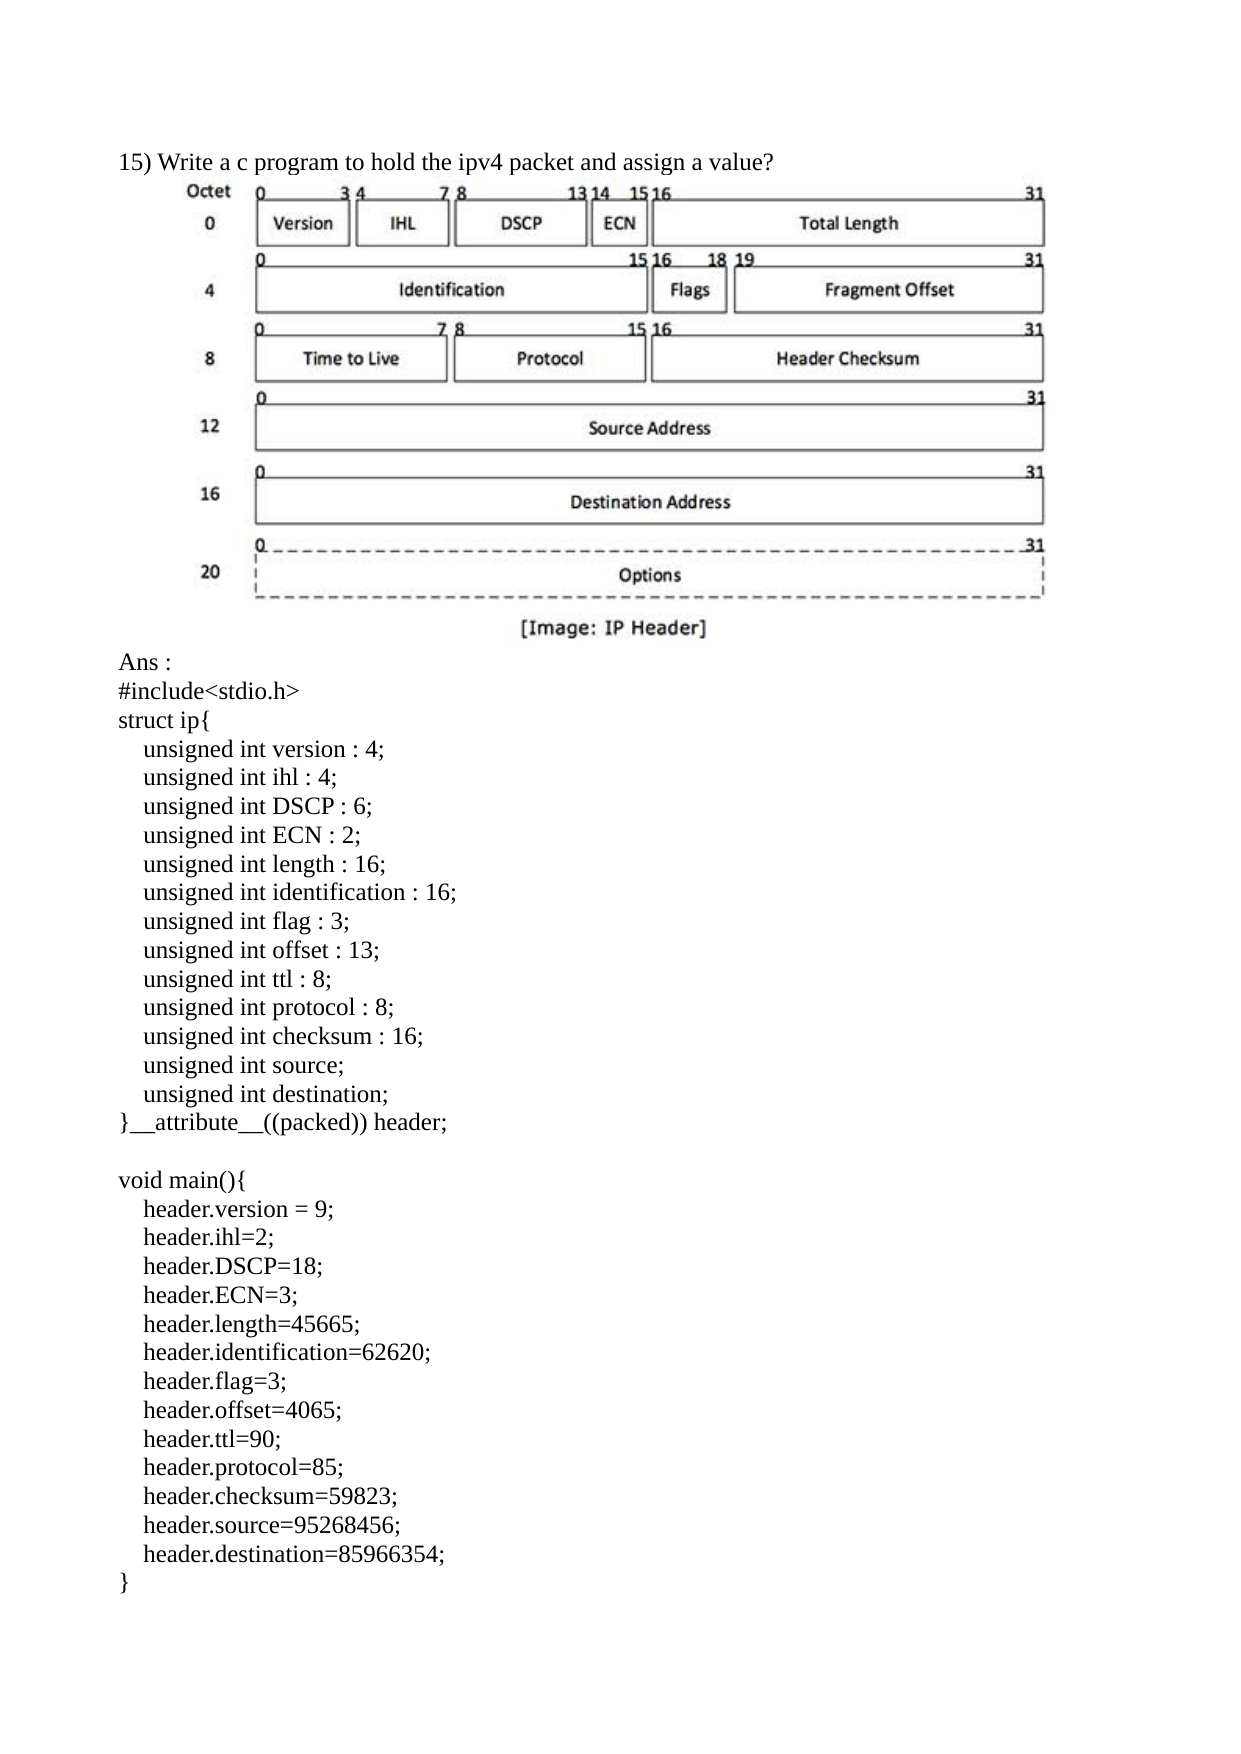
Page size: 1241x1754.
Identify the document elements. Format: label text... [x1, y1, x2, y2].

text header.identification=62620; [118, 1337, 1122, 1366]
text header.length=45665; [118, 1309, 1122, 1337]
text header.DSCP=18; [118, 1251, 1122, 1280]
text } [118, 1567, 1122, 1596]
text unsigned int protocol : 8; [118, 992, 1122, 1021]
text header.checksum=59823; [118, 1481, 1122, 1510]
text unsigned int version : 4; [118, 734, 1122, 762]
text unsigned int ihl : 4; [118, 762, 1122, 791]
text unsigned int flag : 3; [118, 906, 1122, 935]
text void main(){ [118, 1165, 1122, 1194]
picture [182, 175, 1058, 648]
text header.version = 9; [118, 1194, 1122, 1222]
text #include<stdio.h> [118, 676, 1122, 705]
text header.source=95268456; [118, 1510, 1122, 1539]
text 15)​ Write a c program to hold the ipv4 packet and assign a value? [118, 147, 1122, 176]
text unsigned int ttl : 8; [118, 964, 1122, 992]
text }__attribute__((packed)) header; [118, 1107, 1122, 1136]
text struct ip{ [118, 705, 1122, 734]
text unsigned int length : 16; [118, 849, 1122, 877]
text unsigned int ECN : 2; [118, 820, 1122, 849]
text unsigned int offset : 13; [118, 935, 1122, 964]
text header.ihl=2; [118, 1222, 1122, 1251]
text header.ttl=90; [118, 1424, 1122, 1452]
text unsigned int source; [118, 1050, 1122, 1079]
text header.destination=85966354; [118, 1539, 1122, 1567]
text Ans : [118, 176, 1122, 676]
text unsigned int destination; [118, 1079, 1122, 1107]
text header.ECN=3; [118, 1280, 1122, 1309]
text unsigned int identification : 16; [118, 877, 1122, 906]
text unsigned int DSCP : 6; [118, 791, 1122, 820]
text header.offset=4065; [118, 1395, 1122, 1424]
text header.flag=3; [118, 1366, 1122, 1395]
text header.protocol=85; [118, 1452, 1122, 1481]
text unsigned int checksum : 16; [118, 1021, 1122, 1050]
